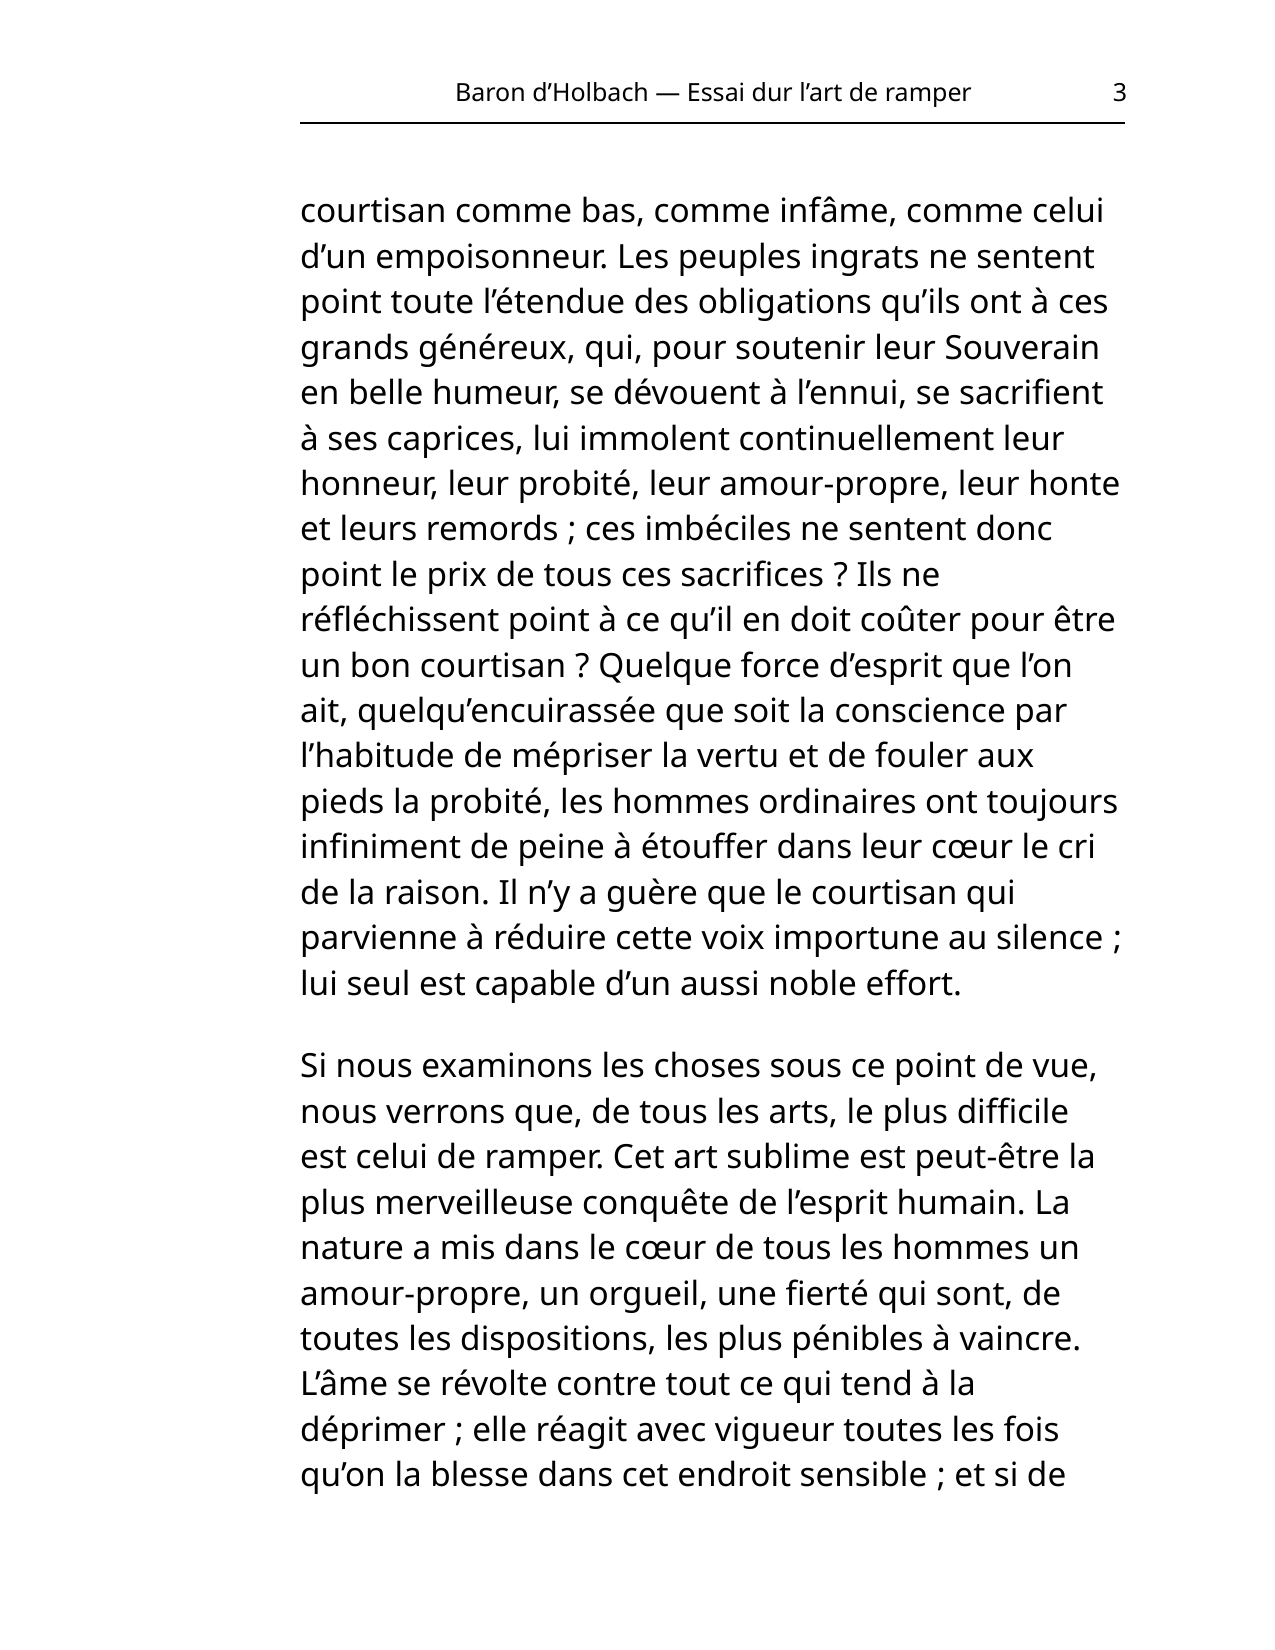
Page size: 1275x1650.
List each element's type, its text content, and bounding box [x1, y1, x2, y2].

text courtisan comme bas, comme infâme, comme celui d’un empoisonneur. Les peuples ingrats ne sentent point toute l’étendue des obligations qu’ils ont à ces grands généreux, qui, pour soutenir leur Souverain en belle humeur, se dévouent à l’ennui, se sacrifient à ses caprices, lui immolent continuellement leur honneur, leur probité, leur amour-propre, leur honte et leurs remords ; ces imbéciles ne sentent donc point le prix de tous ces sacrifices ? Ils ne réfléchissent point à ce qu’il en doit coûter pour être un bon courtisan ? Quelque force d’esprit que l’on ait, quelqu’encuirassée que soit la conscience par l’habitude de mépriser la vertu et de fouler aux pieds la probité, les hommes ordinaires ont toujours infiniment de peine à étouffer dans leur cœur le cri de la raison. Il n’y a guère que le courtisan qui parvienne à réduire cette voix importune au silence ; lui seul est capable d’un aussi noble effort. [300, 187, 1125, 1005]
text Si nous examinons les choses sous ce point de vue, nous verrons que, de tous les arts, le plus difficile est celui de ramper. Cet art sublime est peut-être la plus merveilleuse conquête de l’esprit humain. La nature a mis dans le cœur de tous les hommes un amour-propre, un orgueil, une fierté qui sont, de toutes les dispositions, les plus pénibles à vaincre. L’âme se révolte contre tout ce qui tend à la déprimer ; elle réagit avec vigueur toutes les fois qu’on la blesse dans cet endroit sensible ; et si de [300, 1042, 1125, 1496]
